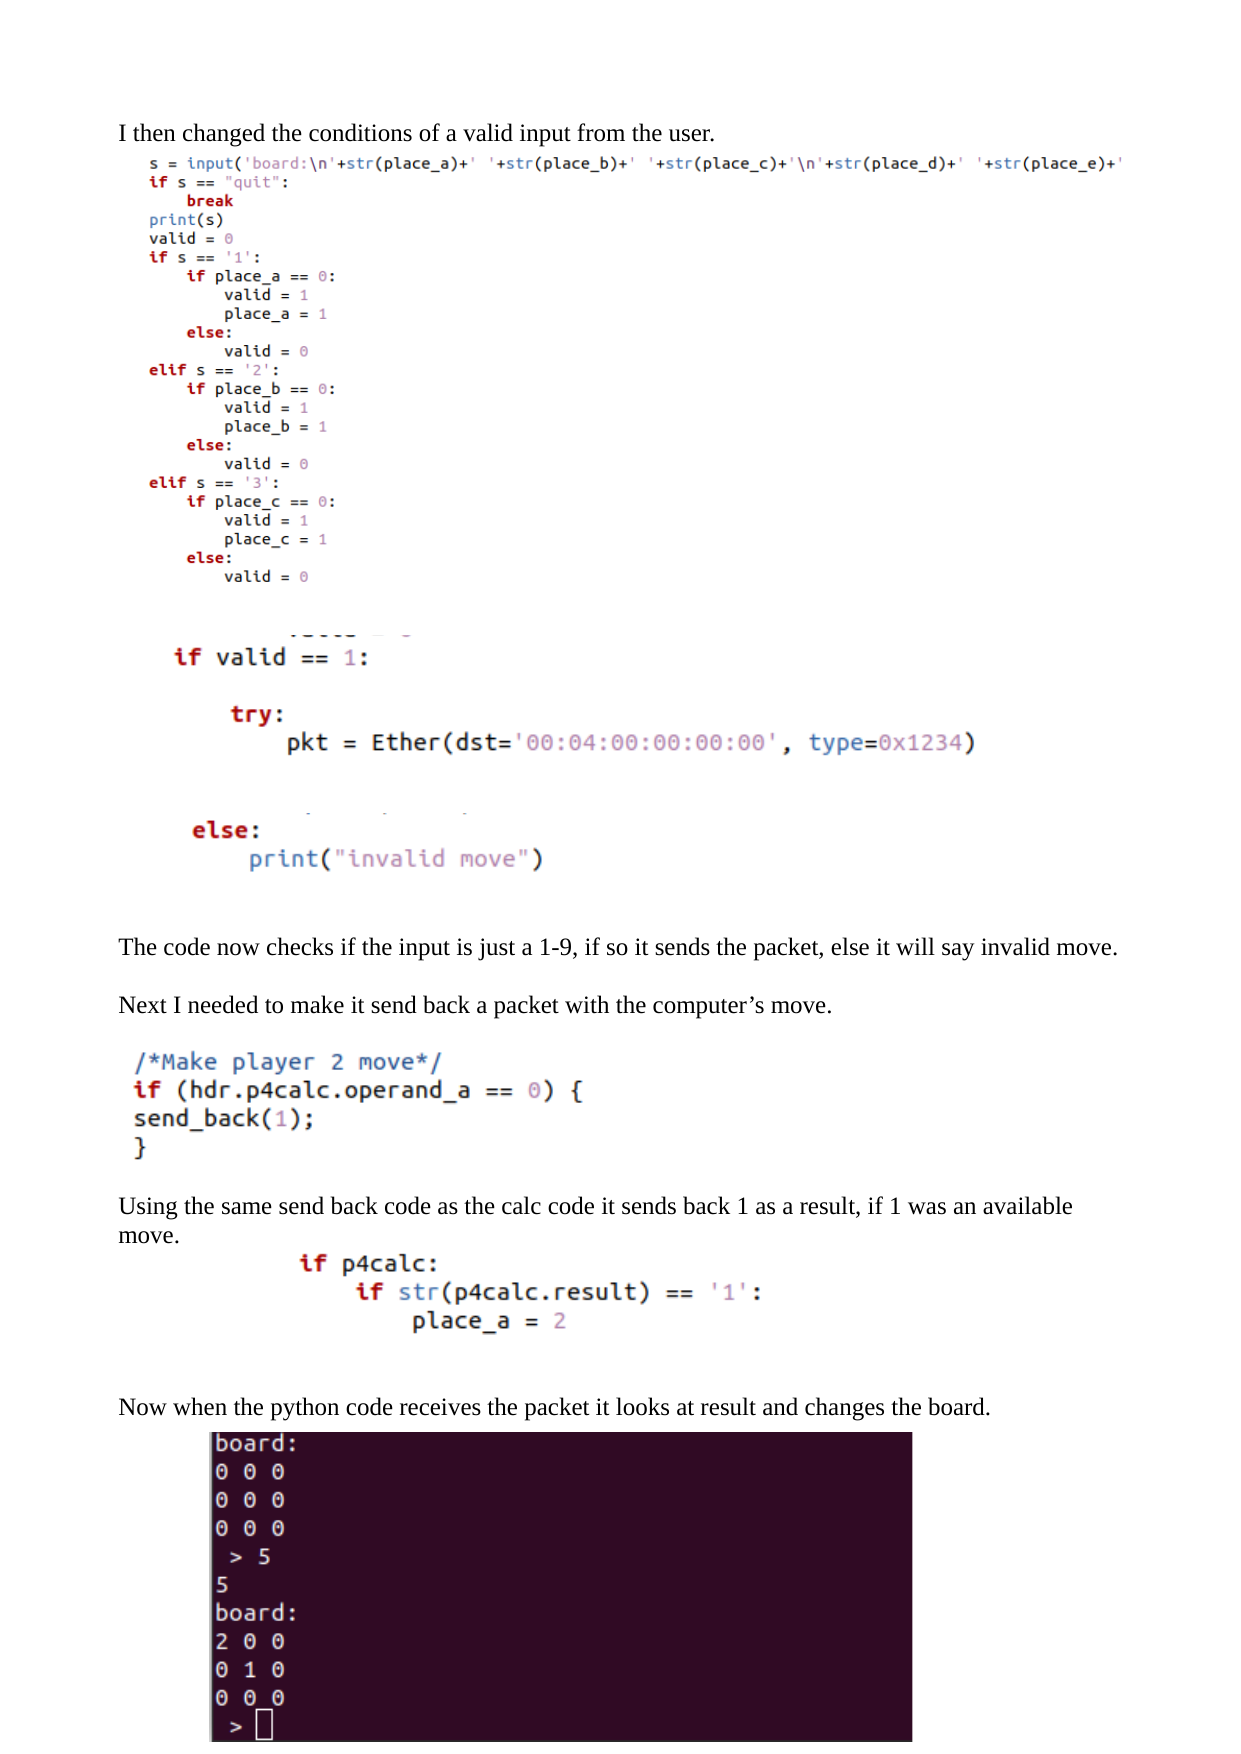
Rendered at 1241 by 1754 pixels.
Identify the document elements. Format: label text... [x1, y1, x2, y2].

text The code now checks if the input is just a 1-9, if so it sends the packet, else it will say invalid move. [118, 932, 1122, 961]
picture [168, 635, 985, 760]
picture [118, 152, 1123, 584]
picture [118, 1048, 944, 1161]
picture [209, 1432, 913, 1742]
text Now when the python code receives the packet it looks at result and changes the board. [118, 1392, 1122, 1421]
text I then changed the conditions of a valid input from the user. [118, 118, 1122, 147]
picture [295, 1248, 945, 1335]
picture [177, 813, 1063, 875]
text Using the same send back code as the calc code it sends back 1 as a result, if 1 was an available move. [118, 1191, 1122, 1249]
text Next I needed to make it send back a packet with the computer’s move. [118, 990, 1122, 1019]
